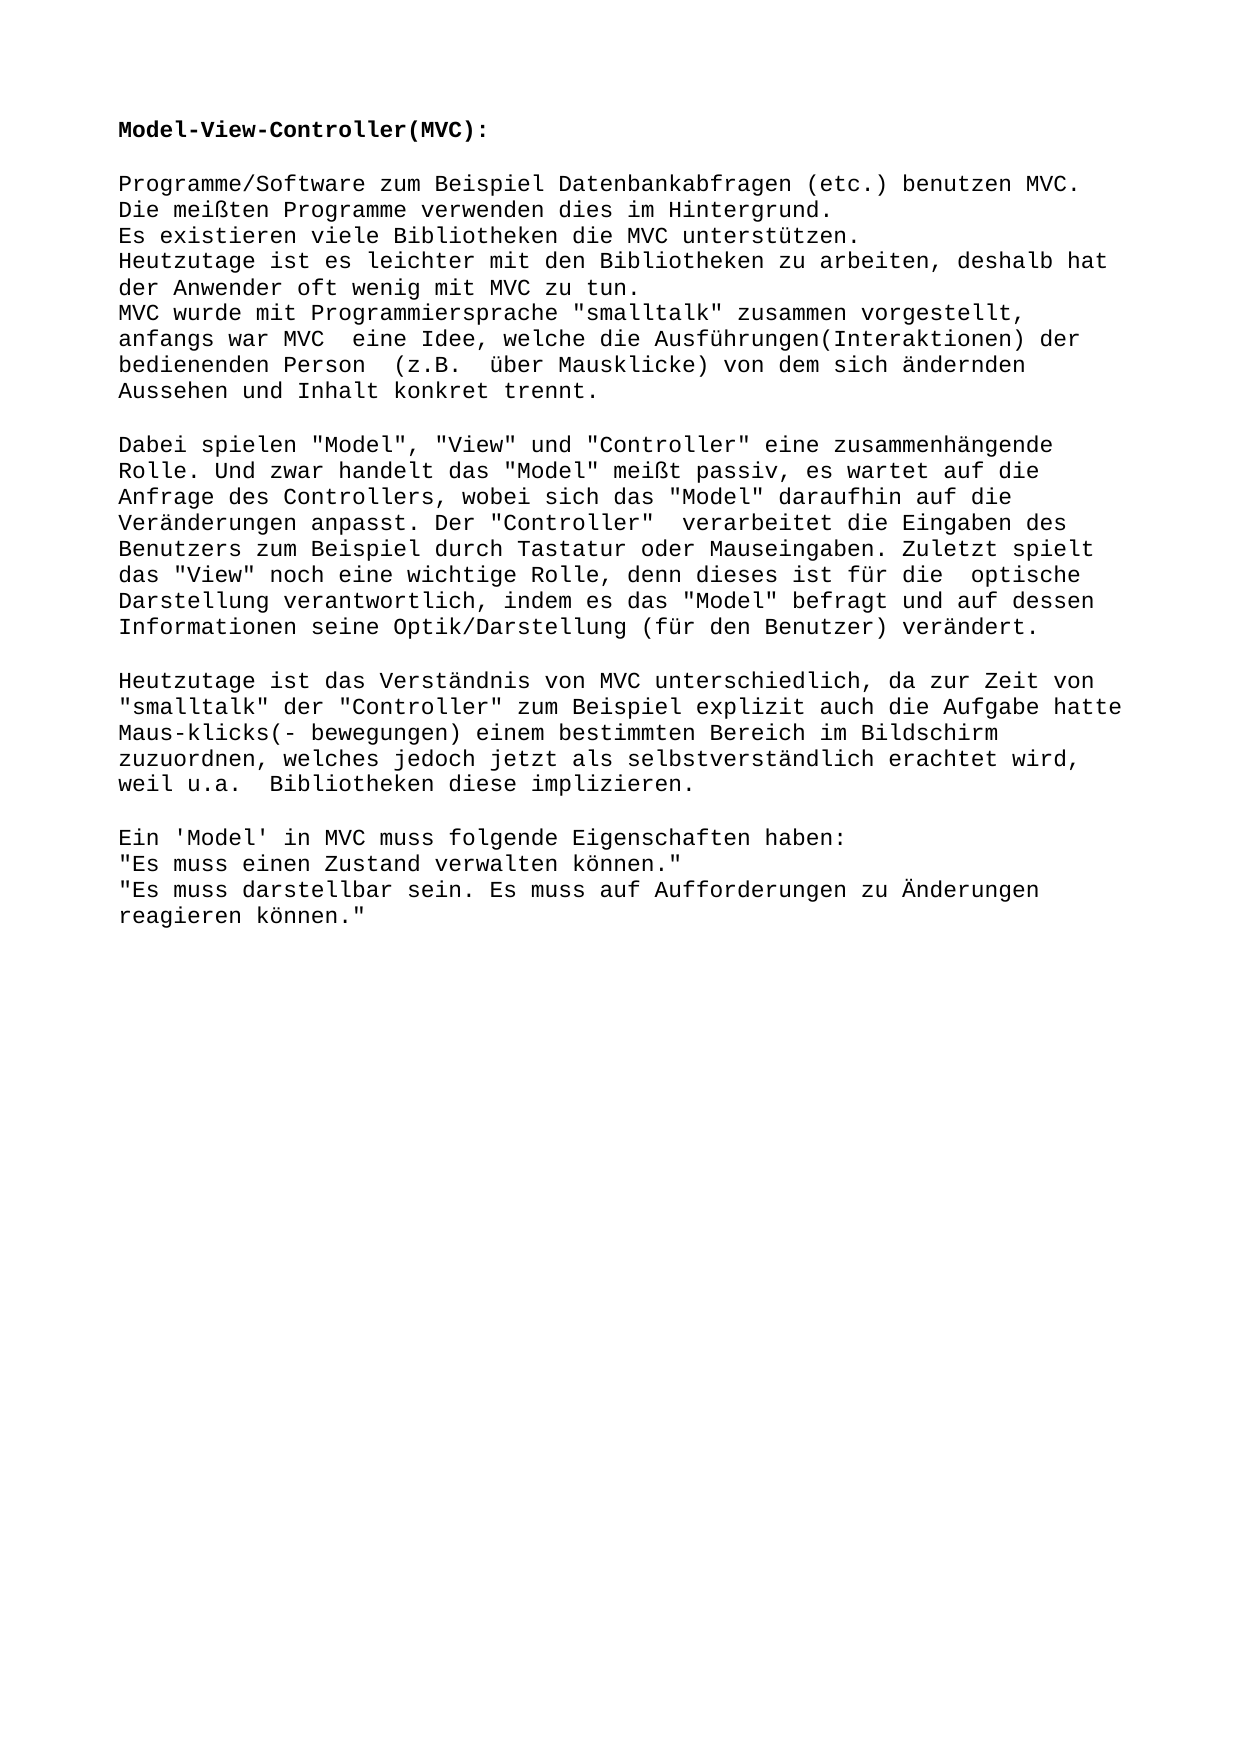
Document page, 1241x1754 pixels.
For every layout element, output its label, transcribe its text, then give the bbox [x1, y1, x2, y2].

text MVC wurde mit Programmiersprache "smalltalk" zusammen vorgestellt, anfangs war MVC eine Idee, welche die Ausführungen(Interaktionen) der bedienenden Person (z.B. über Mausklicke) von dem sich ändernden Aussehen und Inhalt konkret trennt. [118, 302, 1122, 406]
text Model-View-Controller(MVC): [118, 118, 1122, 144]
text "Es muss einen Zustand verwalten können." [118, 853, 1122, 879]
text Es existieren viele Bibliotheken die MVC unterstützen. [118, 224, 1122, 250]
text Ein 'Model' in MVC muss folgende Eigenschaften haben: [118, 827, 1122, 853]
text Programme/Software zum Beispiel Datenbankabfragen (etc.) benutzen MVC. Die meißten Programme verwenden dies im Hintergrund. [118, 172, 1122, 224]
text Heutzutage ist das Verständnis von MVC unterschiedlich, da zur Zeit von "smalltalk" der "Controller" zum Beispiel explizit auch die Aufgabe hatte Maus-klicks(- bewegungen) einem bestimmten Bereich im Bildschirm zuzuordnen, welches jedoch jetzt als selbstverständlich erachtet wird, weil u.a. Bibliotheken diese implizieren. [118, 669, 1122, 799]
text "Es muss darstellbar sein. Es muss auf Aufforderungen zu Änderungen reagieren können." [118, 879, 1122, 931]
text Heutzutage ist es leichter mit den Bibliotheken zu arbeiten, deshalb hat der Anwender oft wenig mit MVC zu tun. [118, 250, 1122, 302]
text Dabei spielen "Model", "View" und "Controller" eine zusammenhängende Rolle. Und zwar handelt das "Model" meißt passiv, es wartet auf die Anfrage des Controllers, wobei sich das "Model" daraufhin auf die Veränderungen anpasst. Der "Controller" verarbeitet die Eingaben des Benutzers zum Beispiel durch Tastatur oder Mauseingaben. Zuletzt spielt das "View" noch eine wichtige Rolle, denn dieses ist für die optische Darstellung verantwortlich, indem es das "Model" befragt und auf dessen Informationen seine Optik/Darstellung (für den Benutzer) verändert. [118, 433, 1122, 641]
